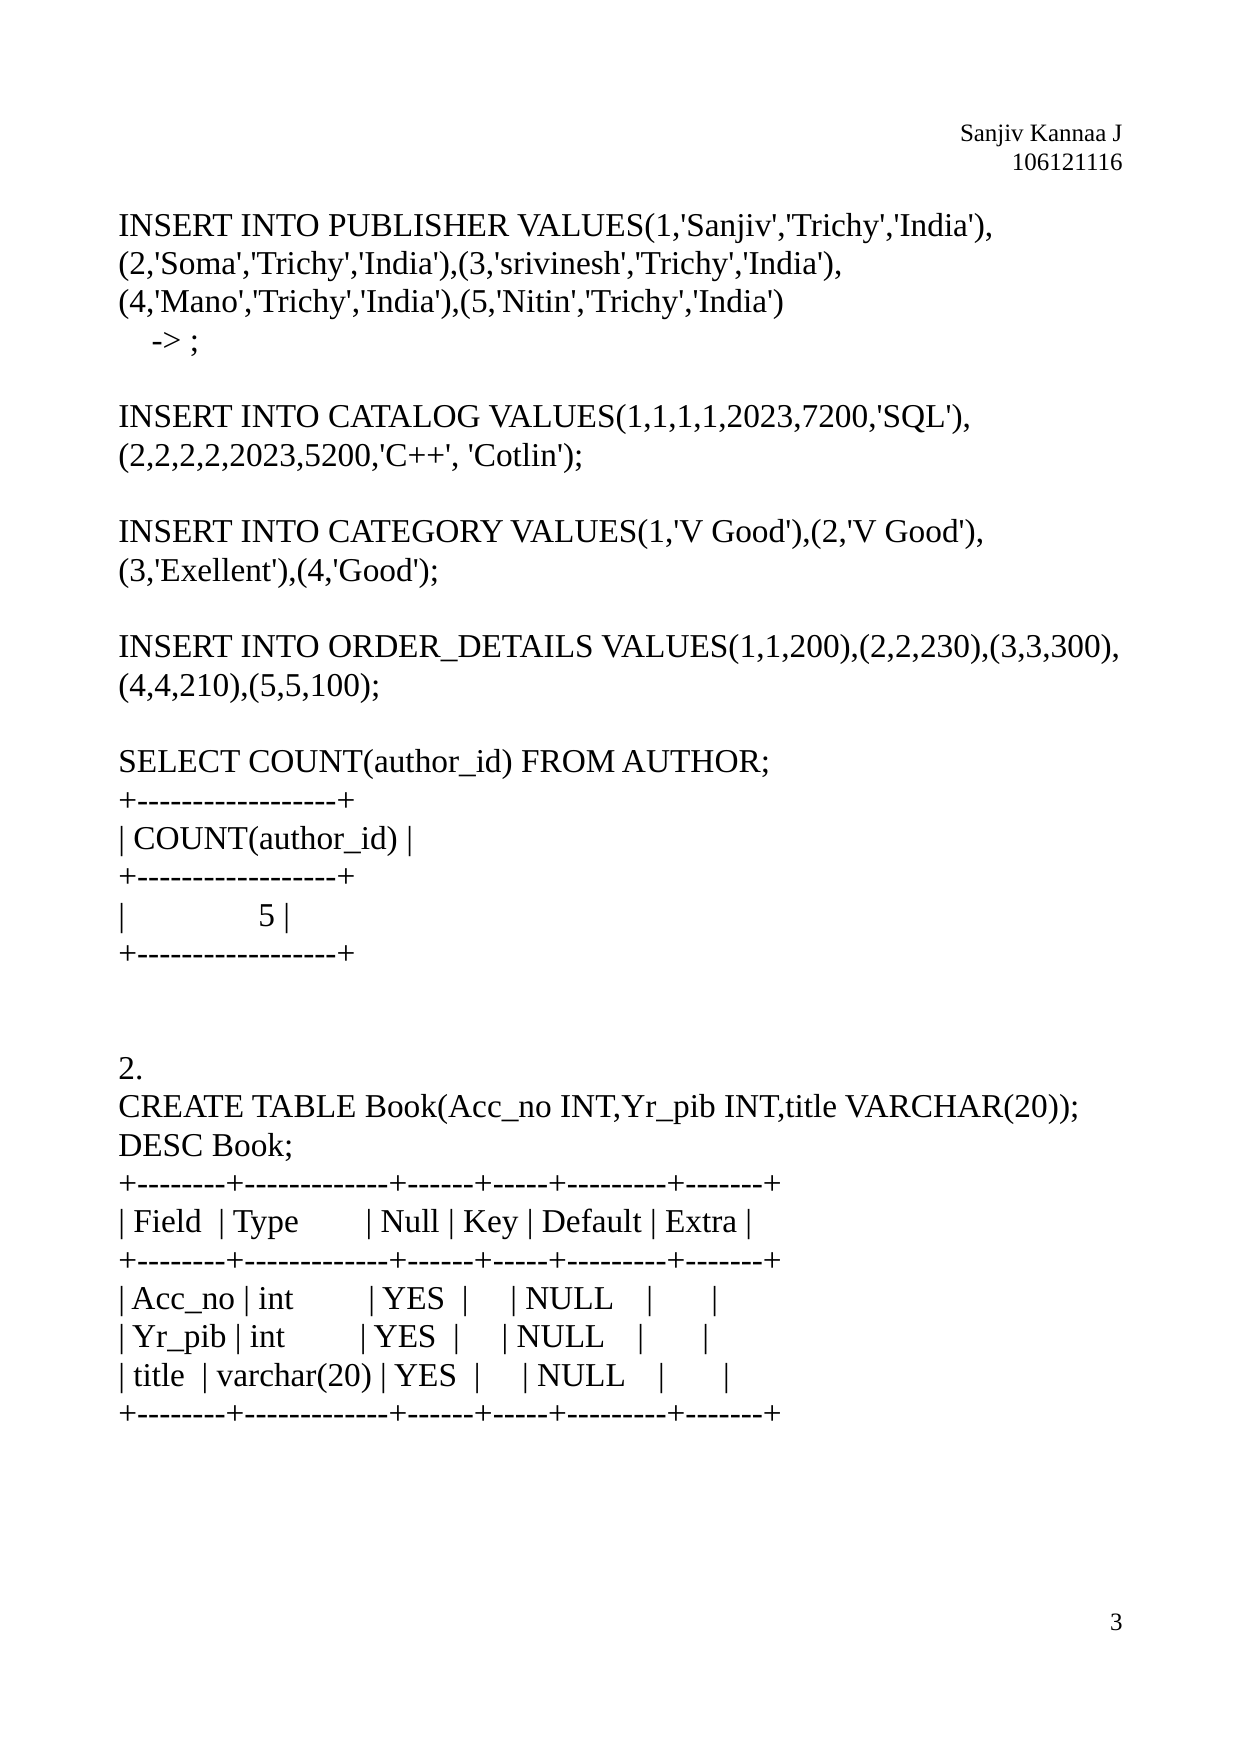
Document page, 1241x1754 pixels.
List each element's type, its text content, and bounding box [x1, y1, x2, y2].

text +------------------+ [118, 857, 1122, 895]
text +------------------+ [118, 780, 1122, 818]
text | 5 | [118, 895, 1122, 933]
text +------------------+ [118, 933, 1122, 972]
text DESC Book; [118, 1125, 1122, 1163]
text | COUNT(author_id) | [118, 818, 1122, 857]
text 2. [118, 1048, 1122, 1087]
text -> ; [118, 320, 1122, 358]
text | title | varchar(20) | YES | | NULL | | [118, 1355, 1122, 1393]
text INSERT INTO CATEGORY VALUES(1,'V Good'),(2,'V Good'),(3,'Exellent'),(4,'Good'); [118, 512, 1122, 588]
text CREATE TABLE Book(Acc_no INT,Yr_pib INT,title VARCHAR(20)); [118, 1087, 1122, 1125]
text INSERT INTO CATALOG VALUES(1,1,1,1,2023,7200,'SQL'),(2,2,2,2,2023,5200,'C++', 'Cotlin'); [118, 397, 1122, 473]
text +--------+-------------+------+-----+---------+-------+ [118, 1240, 1122, 1278]
text INSERT INTO PUBLISHER VALUES(1,'Sanjiv','Trichy','India'),(2,'Soma','Trichy','India'),(3,'srivinesh','Trichy','India'),(4,'Mano','Trichy','India'),(5,'Nitin','Trichy','India') [118, 205, 1122, 320]
text SELECT COUNT(author_id) FROM AUTHOR; [118, 742, 1122, 780]
text | Field | Type | Null | Key | Default | Extra | [118, 1202, 1122, 1240]
text | Acc_no | int | YES | | NULL | | [118, 1278, 1122, 1317]
text +--------+-------------+------+-----+---------+-------+ [118, 1163, 1122, 1202]
text | Yr_pib | int | YES | | NULL | | [118, 1317, 1122, 1355]
text INSERT INTO ORDER_DETAILS VALUES(1,1,200),(2,2,230),(3,3,300),(4,4,210),(5,5,100); [118, 627, 1122, 703]
text +--------+-------------+------+-----+---------+-------+ [118, 1393, 1122, 1432]
